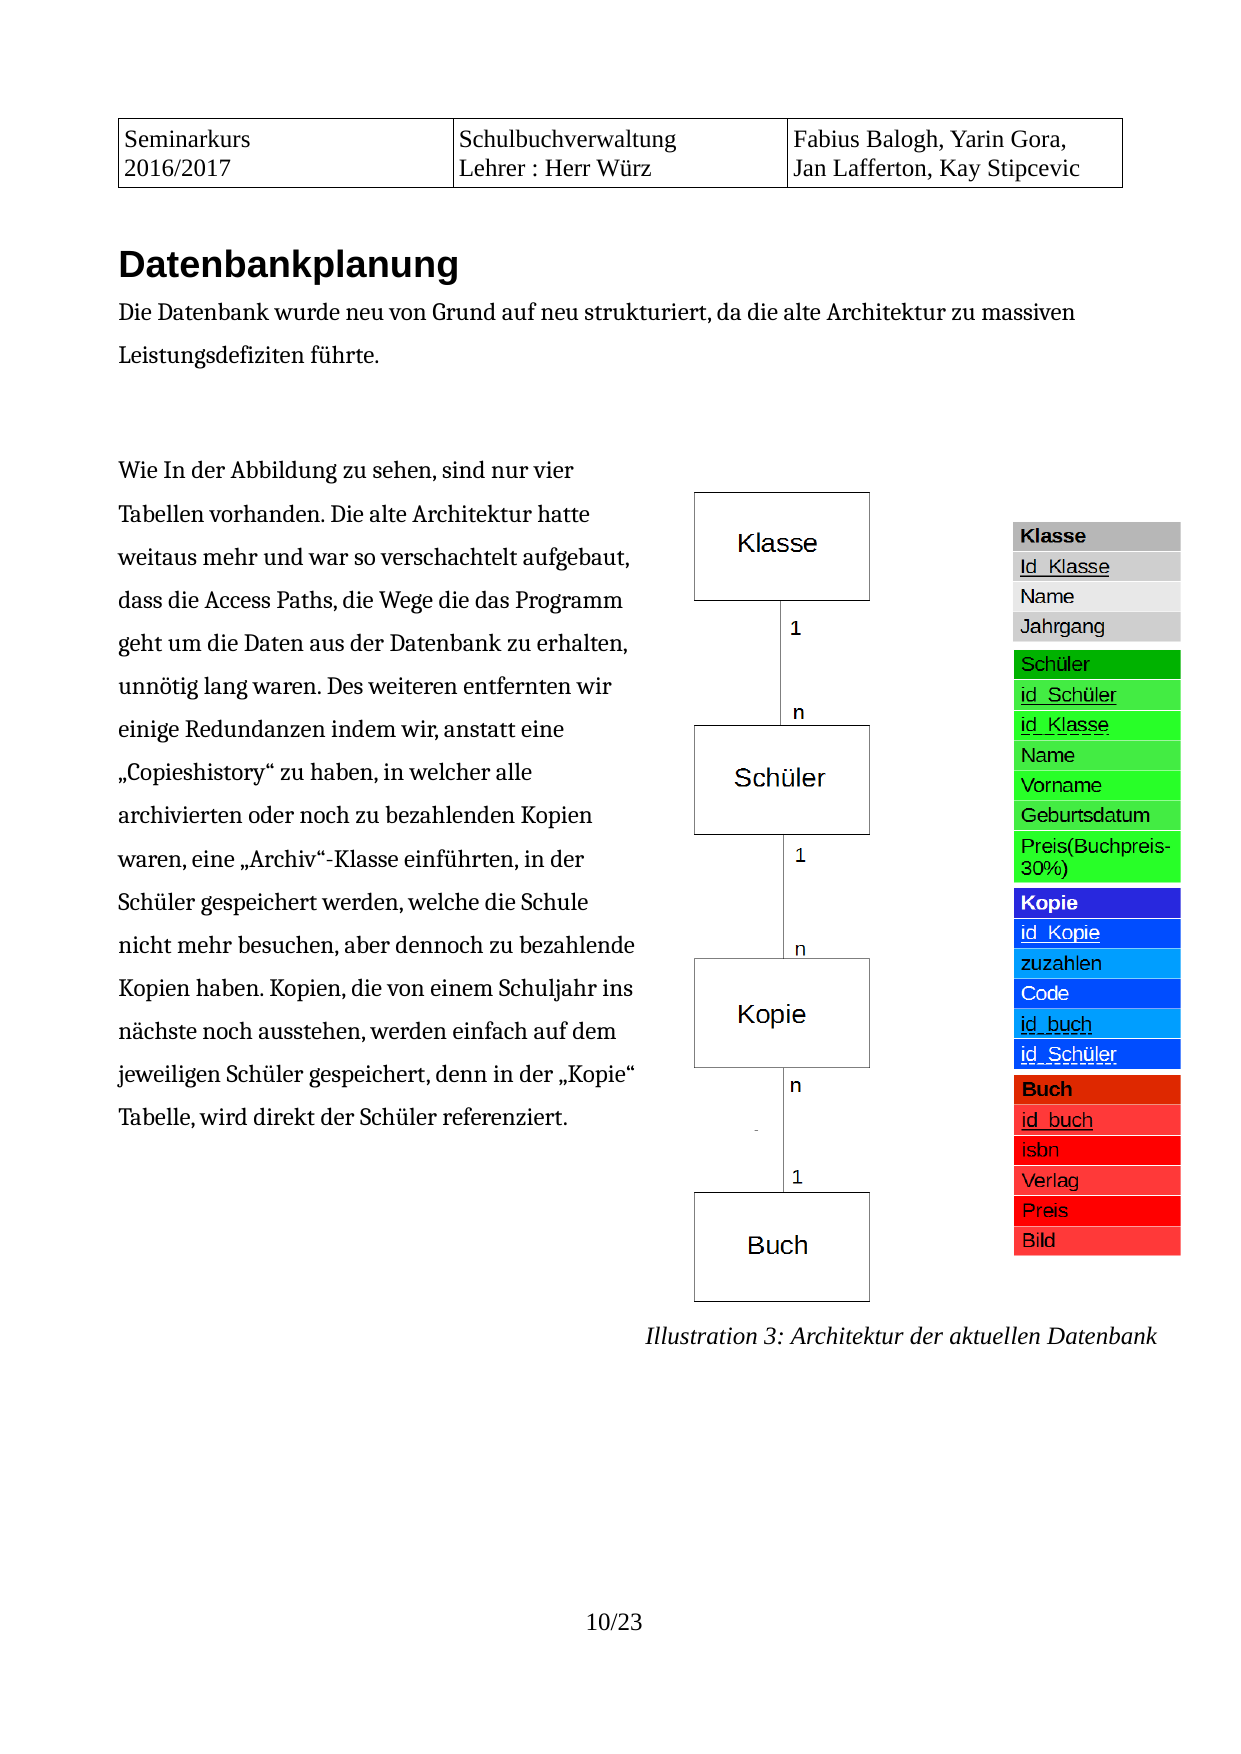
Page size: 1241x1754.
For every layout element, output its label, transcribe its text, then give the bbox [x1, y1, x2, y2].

text Illustration 3: Architektur der aktuellen Datenbank [645, 472, 1181, 1350]
text Die Datenbank wurde neu von Grund auf neu strukturiert, da die alte Architektur zu massiven Leistungsdefiziten führte. [118, 298, 1122, 370]
picture [645, 472, 758, 1322]
subtitle Datenbankplanung [118, 242, 1122, 285]
text Wie In der Abbildung zu sehen, sind nur vier Tabellen vorhanden. Die alte Architektur hatte weitaus mehr und war so verschachtelt aufgebaut, dass die Access Paths, die Wege die das Programm geht um die Daten aus der Datenbank zu erhalten, unnötig lang waren. Des weiteren entfernten wir einige Redundanzen indem wir, anstatt eine „Copieshistory“ zu haben, in welcher alle archivierten oder noch zu bezahlenden Kopien waren, eine „Archiv“-Klasse einführten, in der Schüler gespeichert werden, welche die Schule nicht mehr besuchen, aber dennoch zu bezahlende Kopien haben. Kopien, die von einem Schuljahr ins nächste noch ausstehen, werden einfach auf dem jeweiligen Schüler gespeichert, denn in der „Kopie“ Tabelle, wird direkt der Schüler referenziert. [118, 456, 1122, 1132]
